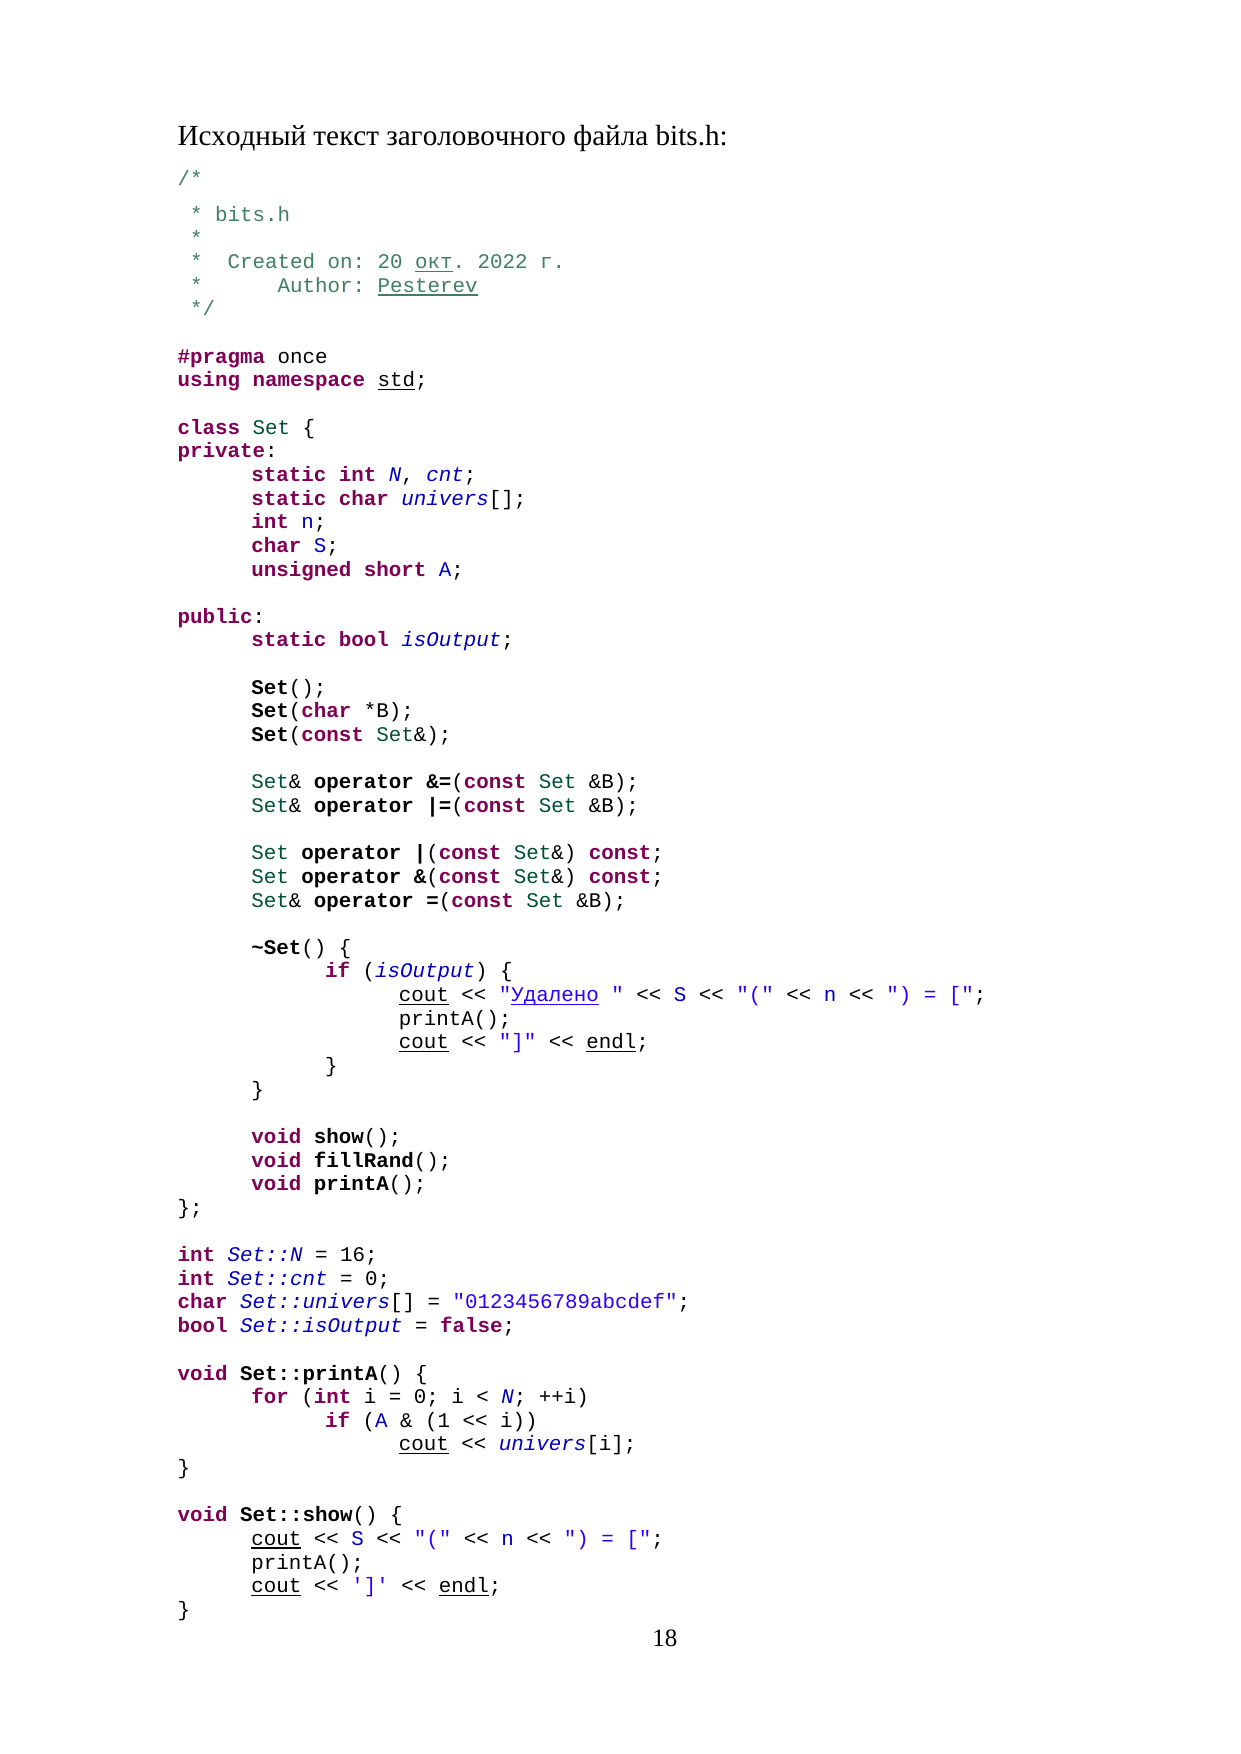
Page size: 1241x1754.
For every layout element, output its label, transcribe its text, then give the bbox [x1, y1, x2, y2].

text Set operator &(const Set&) const; [177, 866, 1152, 889]
text Set(char *B); [177, 700, 1152, 724]
text }; [177, 1197, 1152, 1221]
text int Set::cnt = 0; [177, 1268, 1152, 1292]
text Set& operator |=(const Set &B); [177, 795, 1152, 819]
text ~Set() { [177, 937, 1152, 961]
text bool Set::isOutput = false; [177, 1315, 1152, 1339]
text char S; [177, 535, 1152, 558]
text if (A & (1 << i)) [177, 1410, 1152, 1433]
text Исходный текст заголовочного файла bits.h: [177, 118, 1152, 152]
text } [177, 1457, 1152, 1481]
text unsigned short A; [177, 558, 1152, 582]
text if (isOutput) { [177, 961, 1152, 984]
text } [177, 1079, 1152, 1102]
text printA(); [177, 1552, 1152, 1575]
text cout << S << "(" << n << ") = ["; [177, 1528, 1152, 1552]
text int n; [177, 511, 1152, 535]
text * Author: Pesterev [177, 275, 1152, 298]
text static char univers[]; [177, 488, 1152, 511]
text cout << "]" << endl; [177, 1031, 1152, 1055]
text public: [177, 606, 1152, 629]
text Set(); [177, 677, 1152, 700]
text cout << "Удалено " << S << "(" << n << ") = ["; [177, 984, 1152, 1008]
text * Created on: 20 окт. 2022 г. [177, 251, 1152, 275]
text } [177, 1055, 1152, 1079]
text /* [177, 168, 1152, 192]
text void Set::printA() { [177, 1362, 1152, 1386]
text printA(); [177, 1008, 1152, 1031]
text Set(const Set&); [177, 724, 1152, 748]
text */ [177, 298, 1152, 322]
text int Set::N = 16; [177, 1244, 1152, 1268]
text void Set::show() { [177, 1504, 1152, 1528]
text cout << ']' << endl; [177, 1575, 1152, 1599]
text char Set::univers[] = "0123456789abcdef"; [177, 1292, 1152, 1315]
text static bool isOutput; [177, 629, 1152, 653]
text void show(); [177, 1126, 1152, 1150]
text * bits.h [177, 204, 1152, 227]
text * [177, 227, 1152, 251]
text using namespace std; [177, 369, 1152, 393]
text cout << univers[i]; [177, 1433, 1152, 1457]
text private: [177, 440, 1152, 464]
text Set& operator =(const Set &B); [177, 889, 1152, 913]
text #pragma once [177, 346, 1152, 369]
text Set& operator &=(const Set &B); [177, 771, 1152, 795]
text void printA(); [177, 1173, 1152, 1197]
text } [177, 1599, 1152, 1623]
text void fillRand(); [177, 1150, 1152, 1173]
text static int N, cnt; [177, 464, 1152, 488]
text class Set { [177, 417, 1152, 440]
text Set operator |(const Set&) const; [177, 842, 1152, 866]
text for (int i = 0; i < N; ++i) [177, 1386, 1152, 1410]
